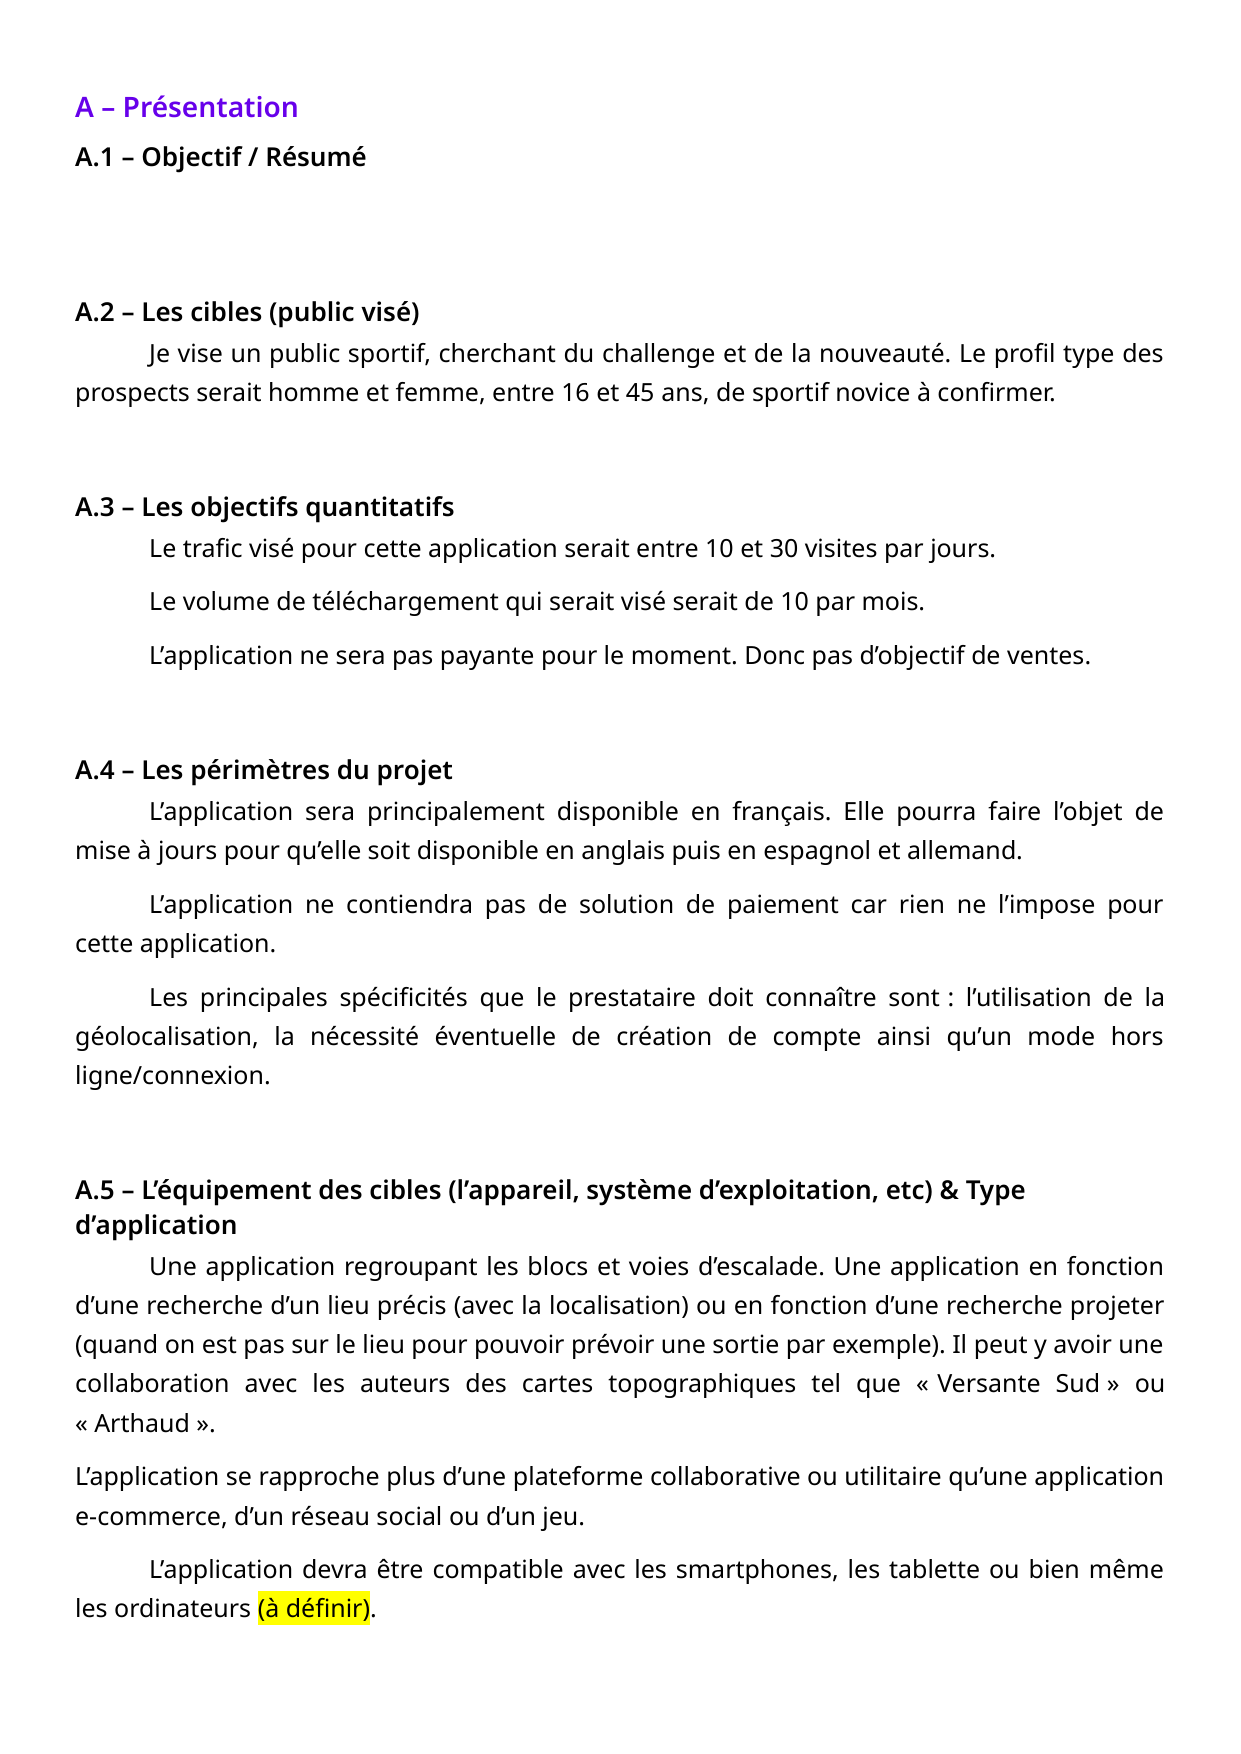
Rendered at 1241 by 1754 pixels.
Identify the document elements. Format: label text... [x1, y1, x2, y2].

text L’application ne sera pas payante pour le moment. Donc pas d’objectif de ventes. [75, 638, 1165, 672]
text Je vise un public sportif, cherchant du challenge et de la nouveauté. Le profil type des prospects serait homme et femme, entre 16 et 45 ans, de sportif novice à confirmer. [75, 336, 1165, 409]
subtitle A.1 – Objectif / Résumé [75, 138, 1165, 174]
text L’application se rapproche plus d’une plateforme collaborative ou utilitaire qu’une application e-commerce, d’un réseau social ou d’un jeu. [75, 1459, 1165, 1532]
text L’application ne contiendra pas de solution de paiement car rien ne l’impose pour cette application. [75, 886, 1165, 959]
subtitle A.3 – Les objectifs quantitatifs [75, 488, 1165, 524]
text Une application regroupant les blocs et voies d’escalade. Une application en fonction d’une recherche d’un lieu précis (avec la localisation) ou en fonction d’une recherche projeter (quand on est pas sur le lieu pour pouvoir prévoir une sortie par exemple). Il peut y avoir une collaboration avec les auteurs des cartes topographiques tel que « Versante Sud » ou « Arthaud ». [75, 1248, 1165, 1439]
text Le trafic visé pour cette application serait entre 10 et 30 visites par jours. [75, 530, 1165, 564]
subtitle A.2 – Les cibles (public visé) [75, 294, 1165, 329]
text L’application devra être compatible avec les smartphones, les tablette ou bien même les ordinateurs (à définir). [75, 1552, 1165, 1625]
subtitle A.5 – L’équipement des cibles (l’appareil, système d’exploitation, etc) & Type d’application [75, 1171, 1165, 1242]
subtitle A – Présentation [75, 87, 1165, 126]
text L’application sera principalement disponible en français. Elle pourra faire l’objet de mise à jours pour qu’elle soit disponible en anglais puis en espagnol et allemand. [75, 793, 1165, 867]
text Les principales spécificités que le prestataire doit connaître sont : l’utilisation de la géolocalisation, la nécessité éventuelle de création de compte ainsi qu’un mode hors ligne/connexion. [75, 979, 1165, 1092]
text Le volume de téléchargement qui serait visé serait de 10 par mois. [75, 584, 1165, 618]
subtitle A.4 – Les périmètres du projet [75, 752, 1165, 787]
